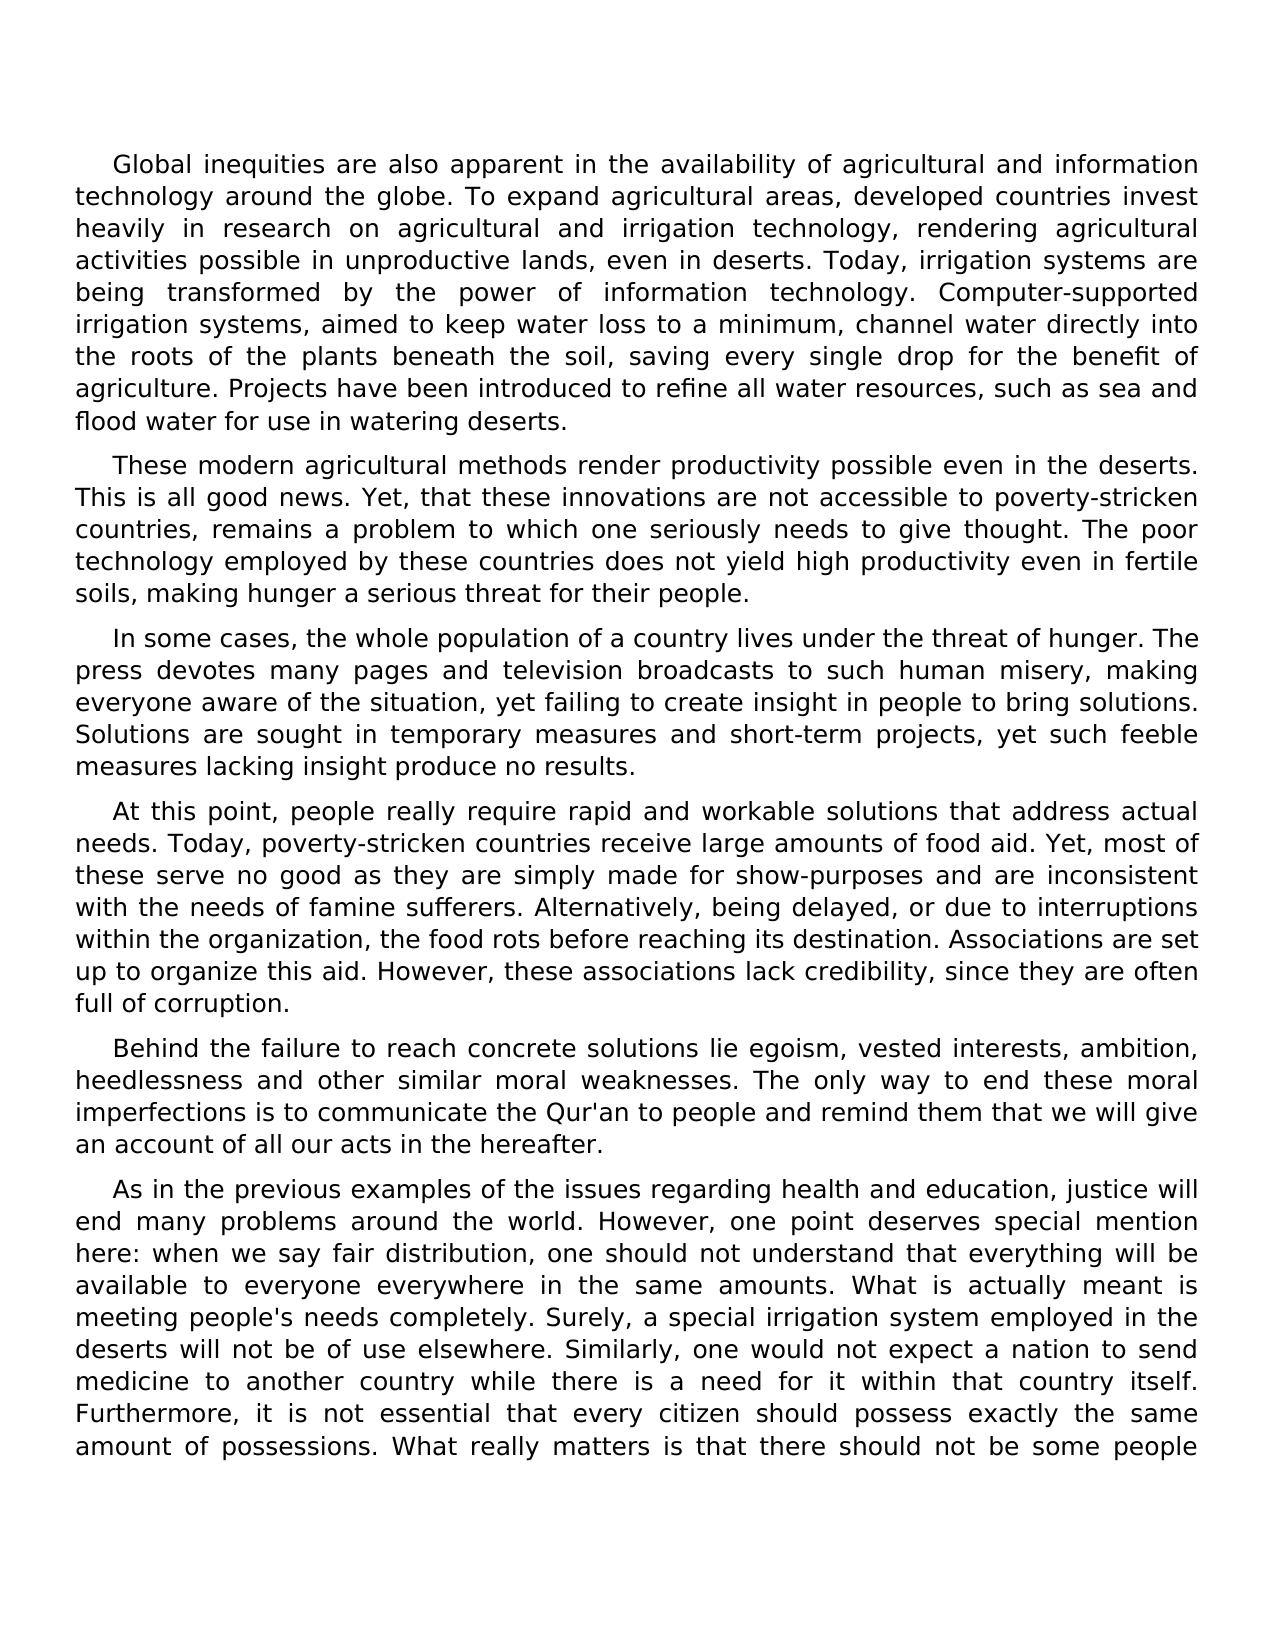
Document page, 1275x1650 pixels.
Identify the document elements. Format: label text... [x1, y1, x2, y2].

text At this point, people really require rapid and workable solutions that address actual needs. Today, poverty-stricken countries receive large amounts of food aid. Yet, most of these serve no good as they are simply made for show-purposes and are inconsistent with the needs of famine sufferers. Alternatively, being delayed, or due to interruptions within the organization, the food rots before reaching its destination. Associations are set up to organize this aid. However, these associations lack credibility, since they are often full of corruption. [75, 797, 1200, 1019]
text In some cases, the whole population of a country lives under the threat of hunger. The press devotes many pages and television broadcasts to such human misery, making everyone aware of the situation, yet failing to create insight in people to bring solutions. Solutions are sought in temporary measures and short-term projects, yet such feeble measures lacking insight produce no results. [75, 624, 1200, 782]
text Behind the failure to reach concrete solutions lie egoism, vested interests, ambition, heedlessness and other similar moral weaknesses. The only way to end these moral imperfections is to communicate the Qur'an to people and remind them that we will give an account of all our acts in the hereafter. [75, 1034, 1200, 1159]
text Global inequities are also apparent in the availability of agricultural and information technology around the globe. To expand agricultural areas, developed countries invest heavily in research on agricultural and irrigation technology, rendering agricultural activities possible in unproductive lands, even in deserts. Today, irrigation systems are being transformed by the power of information technology. Computer-supported irrigation systems, aimed to keep water loss to a minimum, channel water directly into the roots of the plants beneath the soil, saving every single drop for the benefit of agriculture. Projects have been introduced to refine all water resources, such as sea and flood water for use in watering deserts. [75, 150, 1200, 436]
text As in the previous examples of the issues regarding health and education, justice will end many problems around the world. However, one point deserves special mention here: when we say fair distribution, one should not understand that everything will be available to everyone everywhere in the same amounts. What is actually meant is meeting people's needs completely. Surely, a special irrigation system employed in the deserts will not be of use elsewhere. Similarly, one would not expect a nation to send medicine to another country while there is a need for it within that country itself. Furthermore, it is not essential that every citizen should possess exactly the same amount of possessions. What really matters is that there should not be some people [75, 1175, 1200, 1461]
text These modern agricultural methods render productivity possible even in the deserts. This is all good news. Yet, that these innovations are not accessible to poverty-stricken countries, remains a problem to which one seriously needs to give thought. The poor technology employed by these countries does not yield high productivity even in fertile soils, making hunger a serious threat for their people. [75, 451, 1200, 609]
